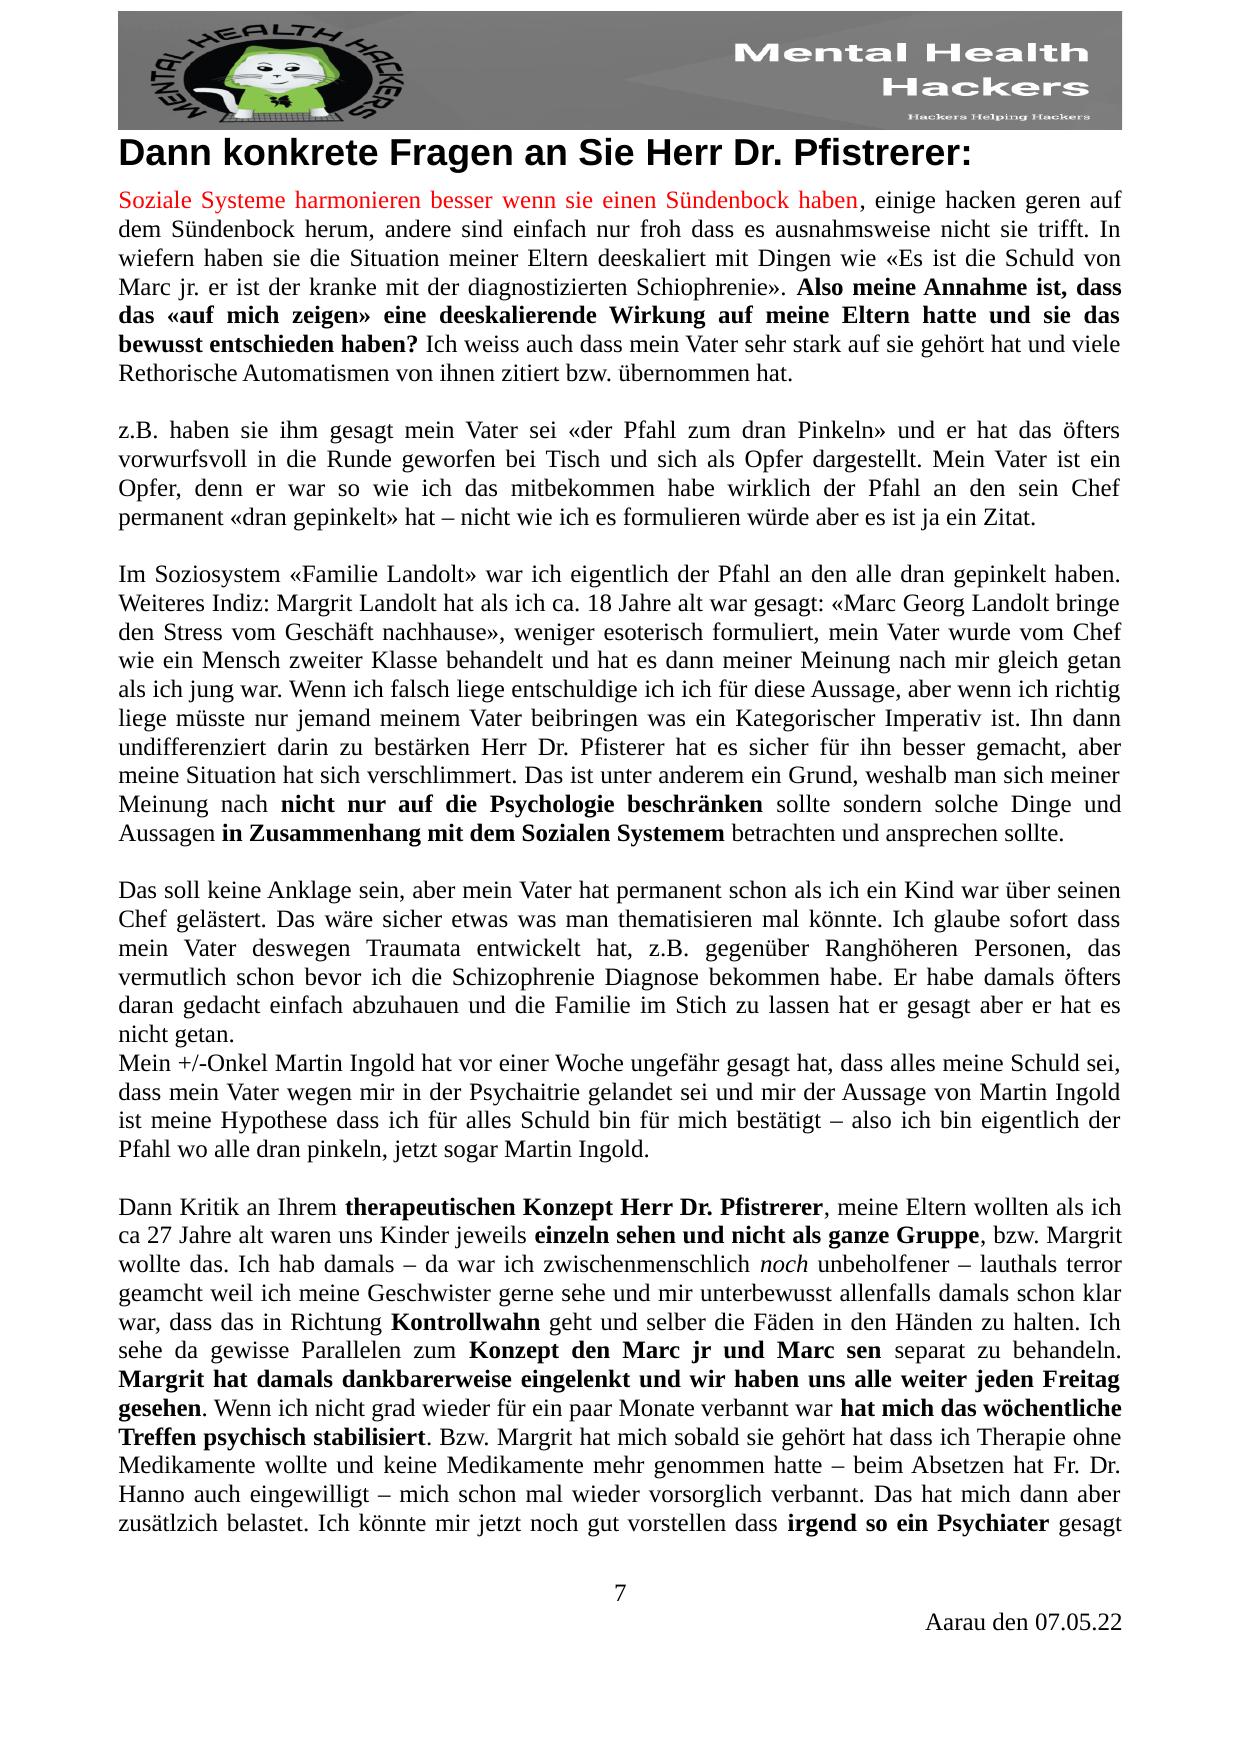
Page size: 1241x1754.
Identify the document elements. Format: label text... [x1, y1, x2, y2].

text Im Soziosystem «Familie Landolt» war ich eigentlich der Pfahl an den alle dran gepinkelt haben. Weiteres Indiz: Margrit Landolt hat als ich ca. 18 Jahre alt war gesagt: «Marc Georg Landolt bringe den Stress vom Geschäft nachhause», weniger esoterisch formuliert, mein Vater wurde vom Chef wie ein Mensch zweiter Klasse behandelt und hat es dann meiner Meinung nach mir gleich getan als ich jung war. Wenn ich falsch liege entschuldige ich ich für diese Aussage, aber wenn ich richtig liege müsste nur jemand meinem Vater beibringen was ein Kategorischer Imperativ ist. Ihn dann undifferenziert darin zu bestärken Herr Dr. Pfisterer hat es sicher für ihn besser gemacht, aber meine Situation hat sich verschlimmert. Das ist unter anderem ein Grund, weshalb man sich meiner Meinung nach nicht nur auf die Psychologie beschränken sollte sondern solche Dinge und Aussagen in Zusammenhang mit dem Sozialen Systemem betrachten und ansprechen sollte. [118, 559, 1122, 847]
text Das soll keine Anklage sein, aber mein Vater hat permanent schon als ich ein Kind war über seinen Chef gelästert. Das wäre sicher etwas was man thematisieren mal könnte. Ich glaube sofort dass mein Vater deswegen Traumata entwickelt hat, z.B. gegenüber Ranghöheren Personen, das vermutlich schon bevor ich die Schizophrenie Diagnose bekommen habe. Er habe damals öfters daran gedacht einfach abzuhauen und die Familie im Stich zu lassen hat er gesagt aber er hat es nicht getan. [118, 875, 1122, 1048]
text Mein +/-Onkel Martin Ingold hat vor einer Woche ungefähr gesagt hat, dass alles meine Schuld sei, dass mein Vater wegen mir in der Psychaitrie gelandet sei und mir der Aussage von Martin Ingold ist meine Hypothese dass ich für alles Schuld bin für mich bestätigt – also ich bin eigentlich der Pfahl wo alle dran pinkeln, jetzt sogar Martin Ingold. [118, 1048, 1122, 1163]
picture [118, 11, 1123, 130]
subtitle Dann konkrete Fragen an Sie Herr Dr. Pfistrerer: [118, 130, 1122, 173]
text z.B. haben sie ihm gesagt mein Vater sei «der Pfahl zum dran Pinkeln» und er hat das öfters vorwurfsvoll in die Runde geworfen bei Tisch und sich als Opfer dargestellt. Mein Vater ist ein Opfer, denn er war so wie ich das mitbekommen habe wirklich der Pfahl an den sein Chef permanent «dran gepinkelt» hat – nicht wie ich es formulieren würde aber es ist ja ein Zitat. [118, 415, 1122, 530]
text Dann Kritik an Ihrem therapeutischen Konzept Herr Dr. Pfistrerer, meine Eltern wollten als ich ca 27 Jahre alt waren uns Kinder jeweils einzeln sehen und nicht als ganze Gruppe, bzw. Margrit wollte das. Ich hab damals – da war ich zwischenmenschlich noch unbeholfener – lauthals terror geamcht weil ich meine Geschwister gerne sehe und mir unterbewusst allenfalls damals schon klar war, dass das in Richtung Kontrollwahn geht und selber die Fäden in den Händen zu halten. Ich sehe da gewisse Parallelen zum Konzept den Marc jr und Marc sen separat zu behandeln. Margrit hat damals dankbarerweise eingelenkt und wir haben uns alle weiter jeden Freitag gesehen. Wenn ich nicht grad wieder für ein paar Monate verbannt war hat mich das wöchentliche Treffen psychisch stabilisiert. Bzw. Margrit hat mich sobald sie gehört hat dass ich Therapie ohne Medikamente wollte und keine Medikamente mehr genommen hatte – beim Absetzen hat Fr. Dr. Hanno auch eingewilligt – mich schon mal wieder vorsorglich verbannt. Das hat mich dann aber zusätlzich belastet. Ich könnte mir jetzt noch gut vorstellen dass irgend so ein Psychiater gesagt [118, 1192, 1122, 1537]
text Soziale Systeme harmonieren besser wenn sie einen Sündenbock haben, einige hacken geren auf dem Sündenbock herum, andere sind einfach nur froh dass es ausnahmsweise nicht sie trifft. In wiefern haben sie die Situation meiner Eltern deeskaliert mit Dingen wie «Es ist die Schuld von Marc jr. er ist der kranke mit der diagnostizierten Schiophrenie». Also meine Annahme ist, dass das «auf mich zeigen» eine deeskalierende Wirkung auf meine Eltern hatte und sie das bewusst entschieden haben? Ich weiss auch dass mein Vater sehr stark auf sie gehört hat und viele Rethorische Automatismen von ihnen zitiert bzw. übernommen hat. [118, 185, 1122, 387]
